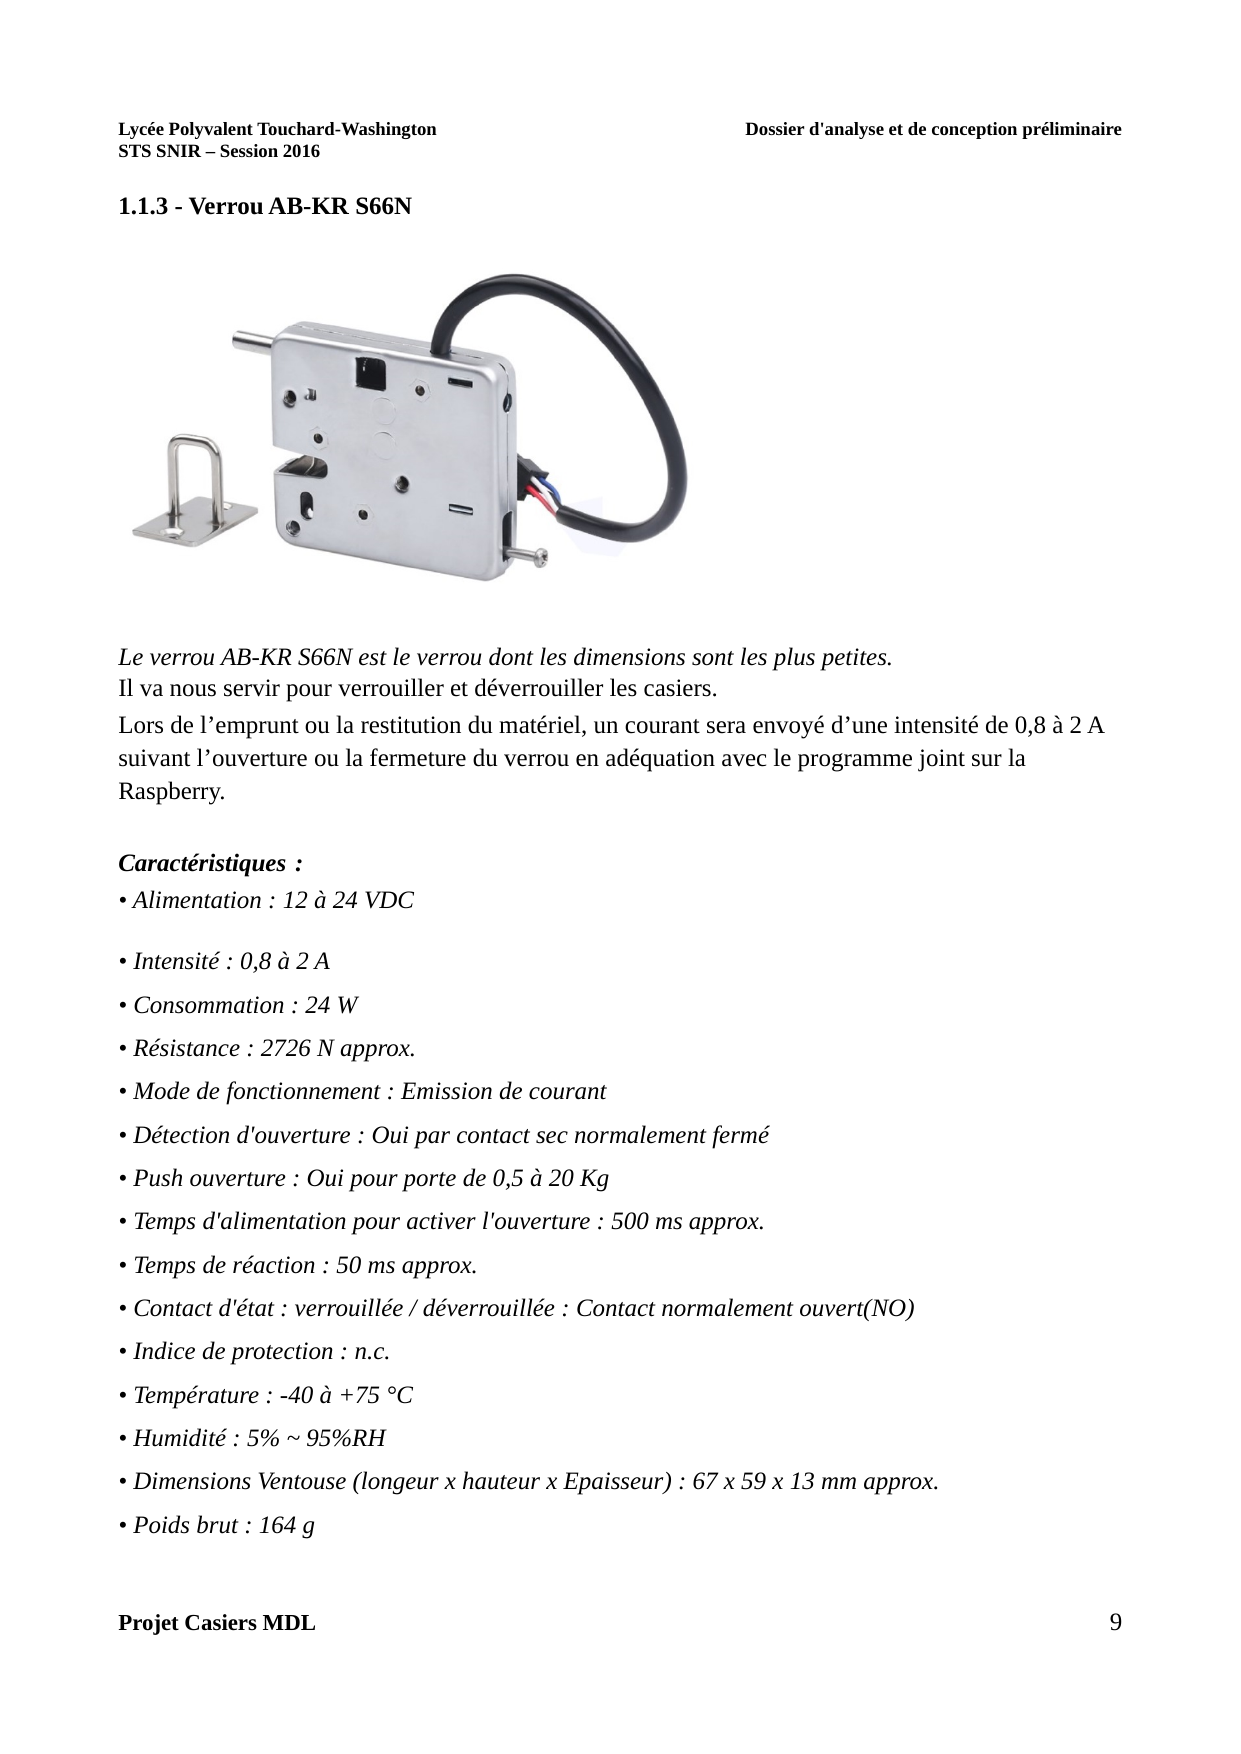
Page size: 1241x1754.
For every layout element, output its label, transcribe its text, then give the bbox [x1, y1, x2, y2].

text Lors de l’emprunt ou la restitution du matériel, un courant sera envoyé d’une intensité de 0,8 à 2 A suivant l’ouverture ou la fermeture du verrou en adéquation avec le programme joint sur la Raspberry. [118, 710, 1122, 804]
text • Indice de protection : n.c. [118, 1336, 1122, 1365]
subtitle 1.1.3 - Verrou AB-KR S66N [118, 191, 1122, 219]
text • Humidité : 5% ~ 95%RH [118, 1423, 1122, 1452]
text • Temps de réaction : 50 ms approx. [118, 1250, 1122, 1278]
text Le verrou AB-KR S66N est le verrou dont les dimensions sont les plus petites. [118, 642, 1122, 671]
text • Push ouverture : Oui pour porte de 0,5 à 20 Kg [118, 1163, 1122, 1192]
text • Consommation : 24 W [118, 990, 1122, 1018]
text Caractéristiques : [118, 848, 1122, 877]
text Il va nous servir pour verrouiller et déverrouiller les casiers. [118, 673, 1122, 702]
text • Contact d'état : verrouillée / déverrouillée : Contact normalement ouvert(NO) [118, 1293, 1122, 1322]
text • Temps d'alimentation pour activer l'ouverture : 500 ms approx. [118, 1206, 1122, 1235]
text • Mode de fonctionnement : Emission de courant [118, 1076, 1122, 1105]
text • Alimentation : 12 à 24 VDC [118, 885, 1122, 914]
text • Température : -40 à +75 °C [118, 1380, 1122, 1408]
text • Dimensions Ventouse (longeur x hauteur x Epaisseur) : 67 x 59 x 13 mm approx. [118, 1466, 1122, 1495]
picture [118, 232, 705, 624]
text • Résistance : 2726 N approx. [118, 1033, 1122, 1062]
text • Détection d'ouverture : Oui par contact sec normalement fermé [118, 1120, 1122, 1148]
text • Poids brut : 164 g [118, 1510, 1122, 1538]
text • Intensité : 0,8 à 2 A [118, 946, 1122, 975]
